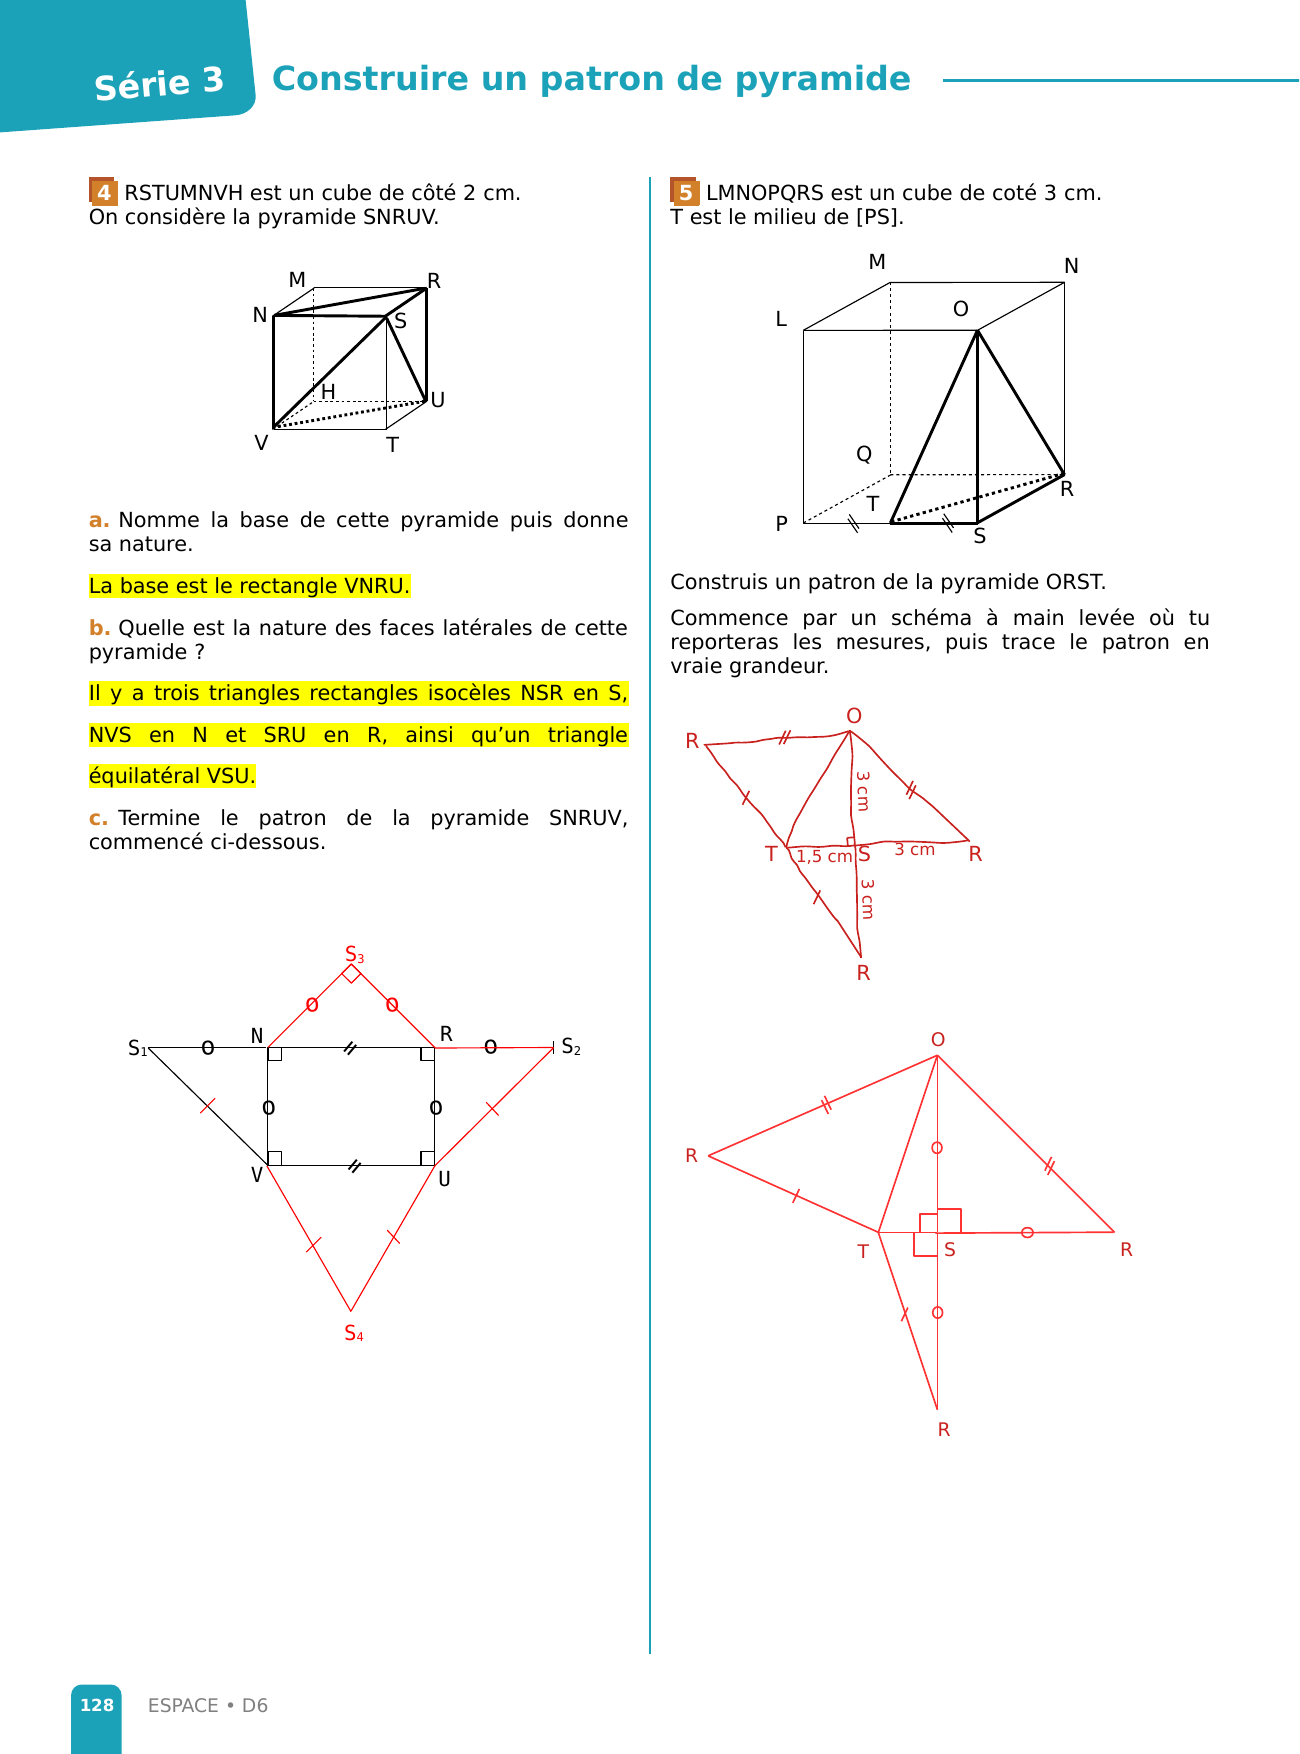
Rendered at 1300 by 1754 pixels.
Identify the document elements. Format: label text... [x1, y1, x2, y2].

subtitle LMNOPQRS est un cube de coté 3 cm. T est le milieu de [PS]. [670, 177, 1211, 229]
list Il y a trois triangles rectangles isocèles NSR en S, NVS en N et SRU en R, ainsi qu’un triangle équilatéral VSU. [88, 664, 629, 788]
list Nomme la base de cette pyramide puis donne sa nature. [88, 508, 629, 557]
text Construis un patron de la pyramide ORST. [670, 247, 1211, 594]
text Commence par un schéma à main levée où tu reporteras les mesures, puis trace le patron en vraie grandeur. [670, 606, 1211, 679]
list RSTUMNVH est un cube de côté 2 cm. On considère la pyramide SNRUV. [88, 177, 629, 229]
list La base est le rectangle VNRU. [88, 557, 629, 598]
list Quelle est la nature des faces latérales de cette pyramide ? [88, 616, 629, 664]
list Termine le patron de la pyramide SNRUV, commencé ci‑dessous. [88, 806, 629, 855]
